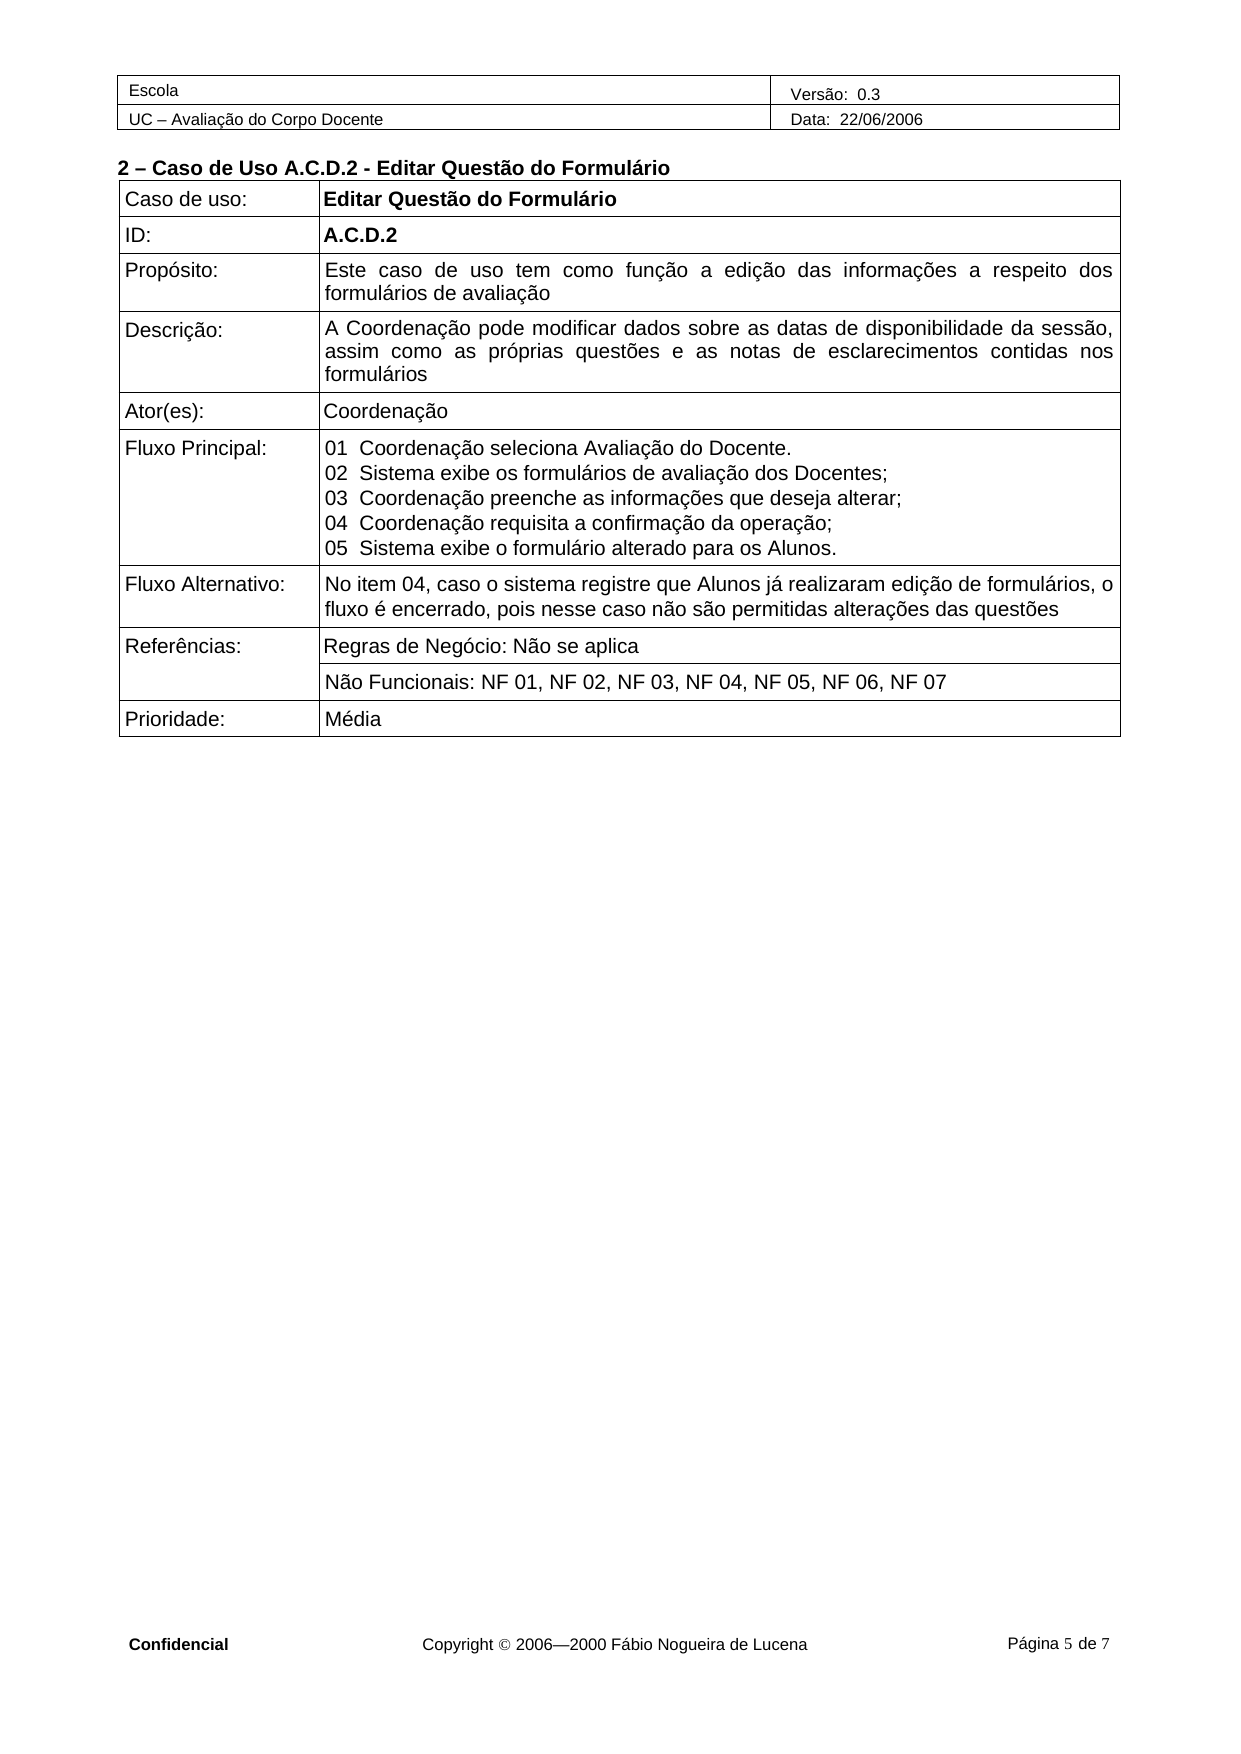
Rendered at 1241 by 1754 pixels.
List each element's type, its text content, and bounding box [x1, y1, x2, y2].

table_cell Este caso de uso tem como função a edição das informações a respeito dos formulários de avaliação [320, 254, 1120, 311]
table_header Regras de Negócio: Não se aplica [320, 628, 1120, 663]
table_cell Fluxo Principal: [120, 430, 319, 565]
table_cell Não Funcionais: NF 01, NF 02, NF 03, NF 04, NF 05, NF 06, NF 07 [320, 664, 1120, 700]
table_header Caso de uso: [120, 181, 319, 216]
table_cell Ator(es): [120, 393, 319, 428]
table_cell A Coordenação pode modificar dados sobre as datas de disponibilidade da sessão, assim como as próprias questões e as notas de esclarecimentos contidas nos formulários [320, 312, 1120, 392]
table_cell Média [320, 701, 1120, 736]
table_cell Fluxo Alternativo: [120, 566, 319, 627]
table_cell A.C.D.2 [320, 217, 1120, 253]
table_cell Referências: [120, 628, 319, 700]
table_cell ID: [120, 217, 319, 253]
table_cell 01 Coordenação seleciona Avaliação do Docente. 02 Sistema exibe os formulários de avaliação dos Docentes; 03 Coordenação preenche as informações que deseja alterar; 04 Coordenação requisita a confirmação da operação; 05 Sistema exibe o formulário alterado para os Alunos. [320, 430, 1120, 565]
table_cell Descrição: [120, 312, 319, 392]
table_cell Prioridade: [120, 701, 319, 736]
table_header Editar Questão do Formulário [320, 181, 1120, 216]
table_cell No item 04, caso o sistema registre que Alunos já realizaram edição de formulários, o fluxo é encerrado, pois nesse caso não são permitidas alterações das questões [320, 566, 1120, 627]
table_cell Propósito: [120, 254, 319, 311]
text 2 – Caso de Uso A.C.D.2 - Editar Questão do Formulário [117, 154, 1120, 179]
table_cell Coordenação [320, 393, 1120, 428]
